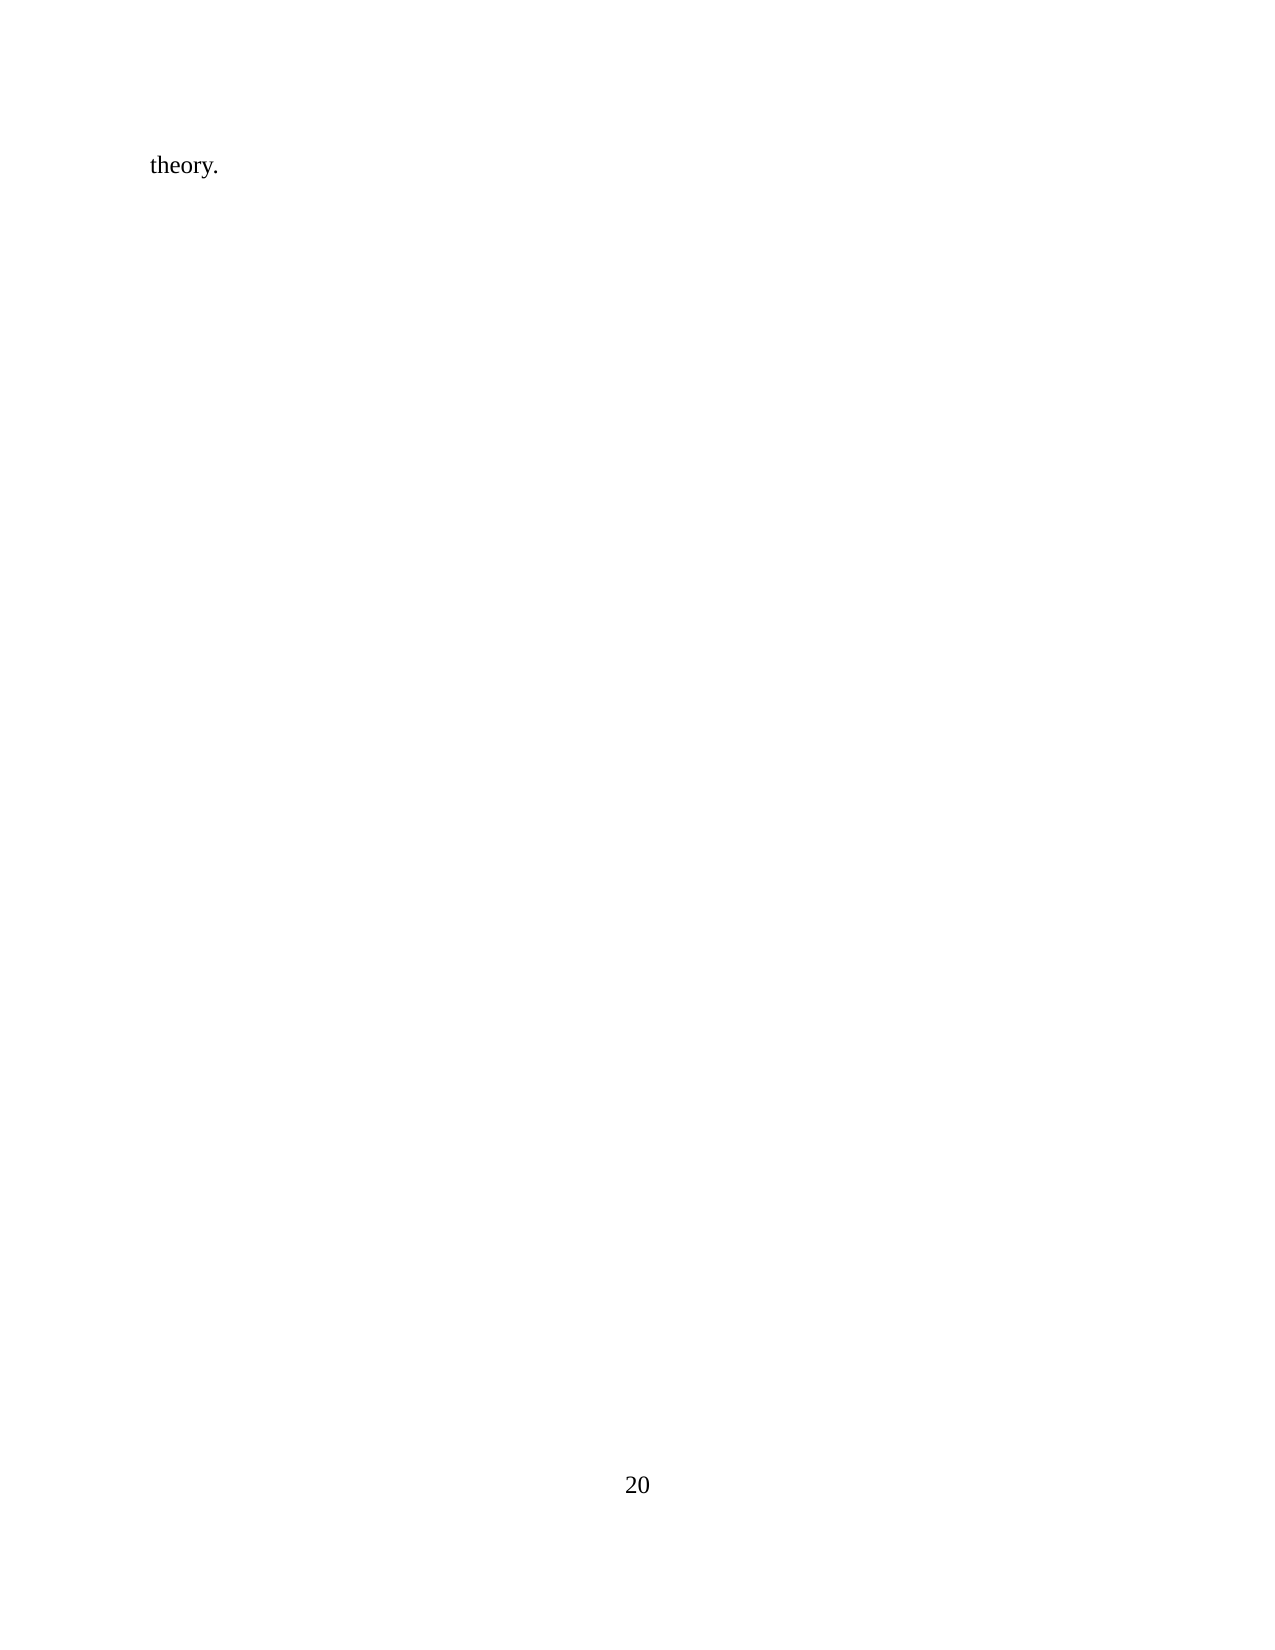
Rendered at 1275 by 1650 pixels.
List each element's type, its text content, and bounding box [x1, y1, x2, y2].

text theory. [150, 150, 1125, 179]
